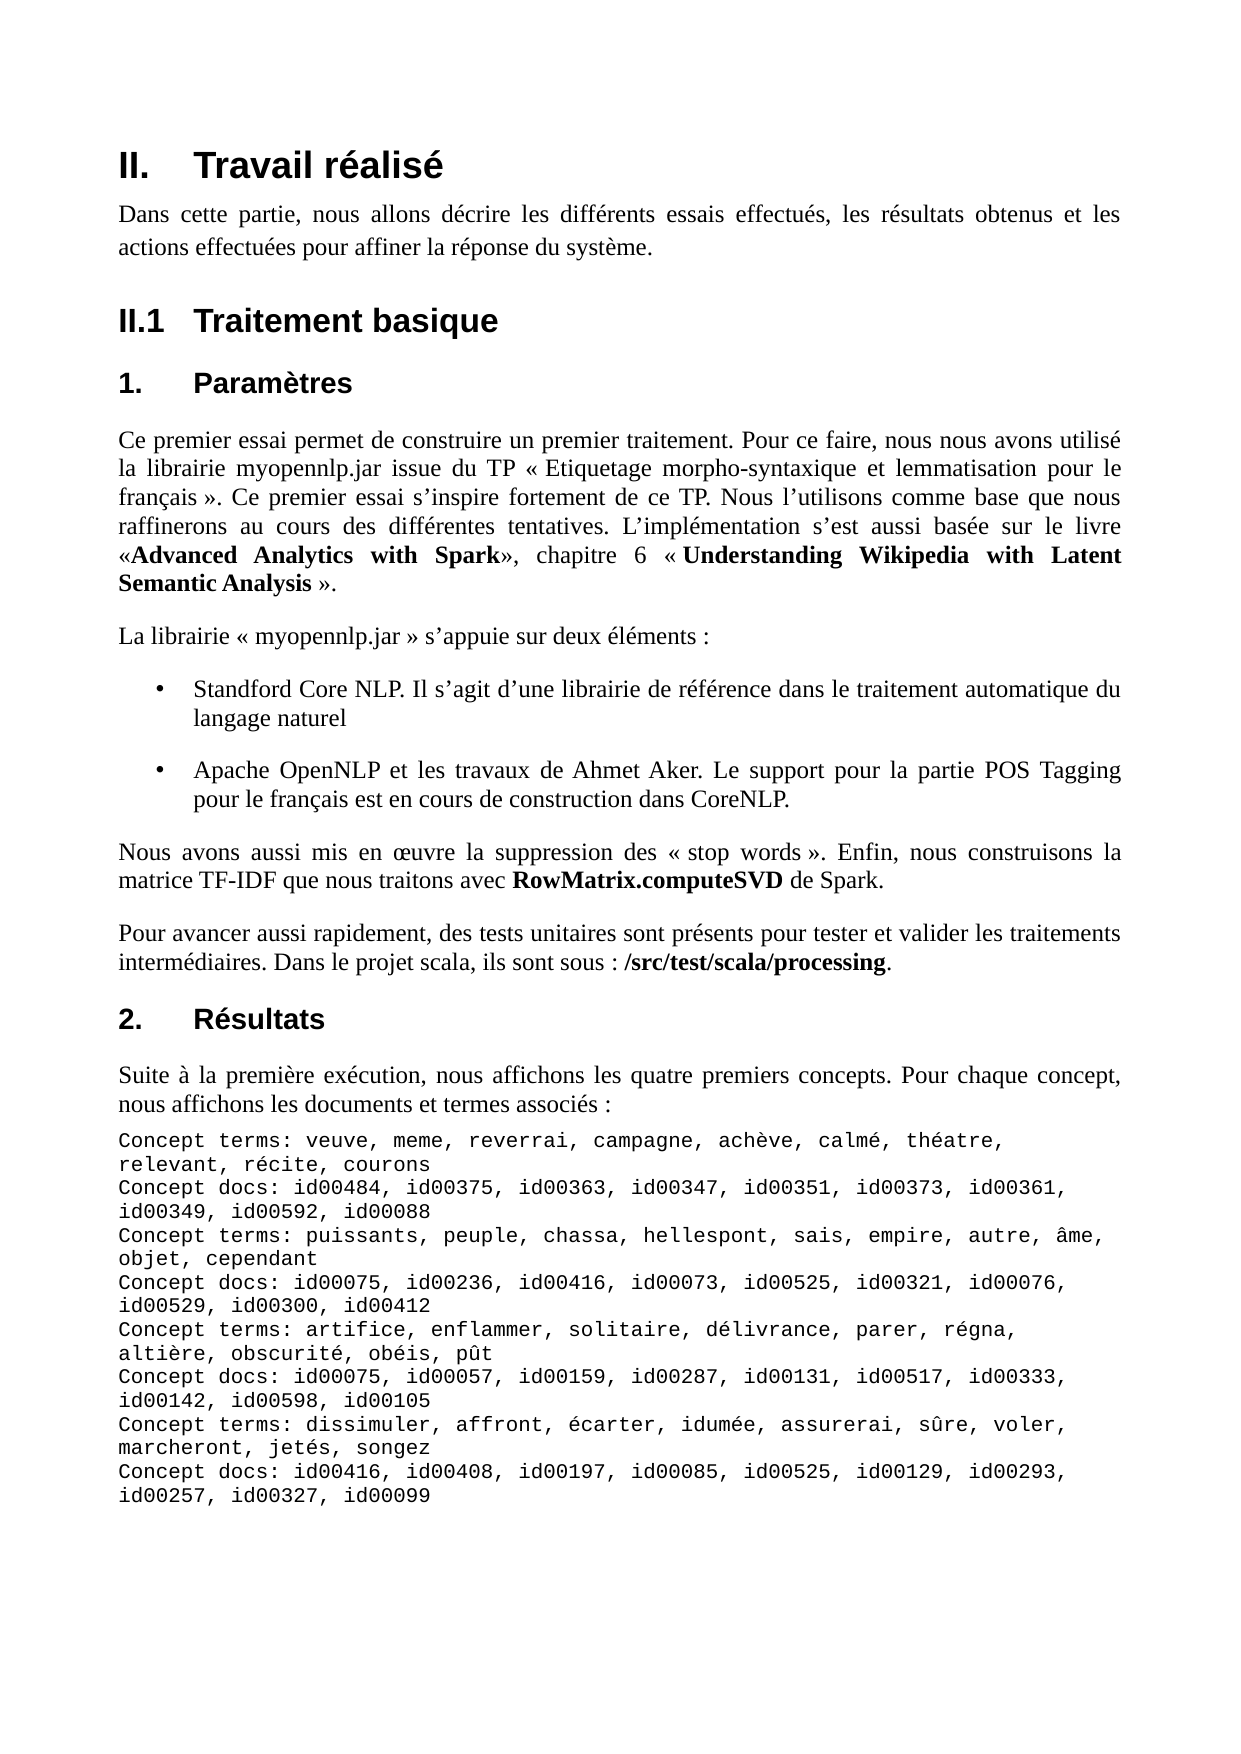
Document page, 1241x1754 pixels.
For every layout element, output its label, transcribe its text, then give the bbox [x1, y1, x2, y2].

subtitle Travail réalisé [118, 143, 1122, 187]
text Concept docs: id00416, id00408, id00197, id00085, id00525, id00129, id00293, id00257, id00327, id00099 [118, 1461, 1122, 1508]
text Dans cette partie, nous allons décrire les différents essais effectués, les résultats obtenus et les actions effectuées pour affiner la réponse du système. [118, 199, 1122, 261]
text Concept terms: dissimuler, affront, écarter, idumée, assurerai, sûre, voler, marcheront, jetés, songez [118, 1414, 1122, 1461]
text La librairie « myopennlp.jar » s’appuie sur deux éléments : [118, 621, 1122, 650]
text Nous avons aussi mis en œuvre la suppression des « stop words ». Enfin, nous construisons la matrice TF-IDF que nous traitons avec RowMatrix.computeSVD de Spark. [118, 837, 1122, 894]
subtitle Paramètres [118, 366, 1122, 400]
text Concept docs: id00075, id00236, id00416, id00073, id00525, id00321, id00076, id00529, id00300, id00412 [118, 1272, 1122, 1319]
list Apache OpenNLP et les travaux de Ahmet Aker. Le support pour la partie POS Tagging pour le français est en cours de construction dans CoreNLP. [156, 755, 1122, 813]
text Concept terms: artifice, enflammer, solitaire, délivrance, parer, régna, altière, obscurité, obéis, pût [118, 1319, 1122, 1366]
text Concept terms: puissants, peuple, chassa, hellespont, sais, empire, autre, âme, objet, cependant [118, 1224, 1122, 1272]
text Ce premier essai permet de construire un premier traitement. Pour ce faire, nous nous avons utilisé la librairie myopennlp.jar issue du TP « Etiquetage morpho-syntaxique et lemmatisation pour le français ». Ce premier essai s’inspire fortement de ce TP. Nous l’utilisons comme base que nous raffinerons au cours des différentes tentatives. L’implémentation s’est aussi basée sur le livre «Advanced Analytics with Spark», chapitre 6 « Understanding Wikipedia with Latent Semantic Analysis ». [118, 425, 1122, 597]
text Concept docs: id00484, id00375, id00363, id00347, id00351, id00373, id00361, id00349, id00592, id00088 [118, 1177, 1122, 1224]
subtitle Traitement basique [118, 301, 1122, 339]
text Concept docs: id00075, id00057, id00159, id00287, id00131, id00517, id00333, id00142, id00598, id00105 [118, 1366, 1122, 1414]
text Concept terms: veuve, meme, reverrai, campagne, achève, calmé, théatre, relevant, récite, courons [118, 1130, 1122, 1177]
subtitle Résultats [118, 1002, 1122, 1036]
list Standford Core NLP. Il s’agit d’une librairie de référence dans le traitement automatique du langage naturel [156, 674, 1122, 731]
text Suite à la première exécution, nous affichons les quatre premiers concepts. Pour chaque concept, nous affichons les documents et termes associés : [118, 1061, 1122, 1118]
text Pour avancer aussi rapidement, des tests unitaires sont présents pour tester et valider les traitements intermédiaires. Dans le projet scala, ils sont sous : /src/test/scala/processing. [118, 918, 1122, 976]
